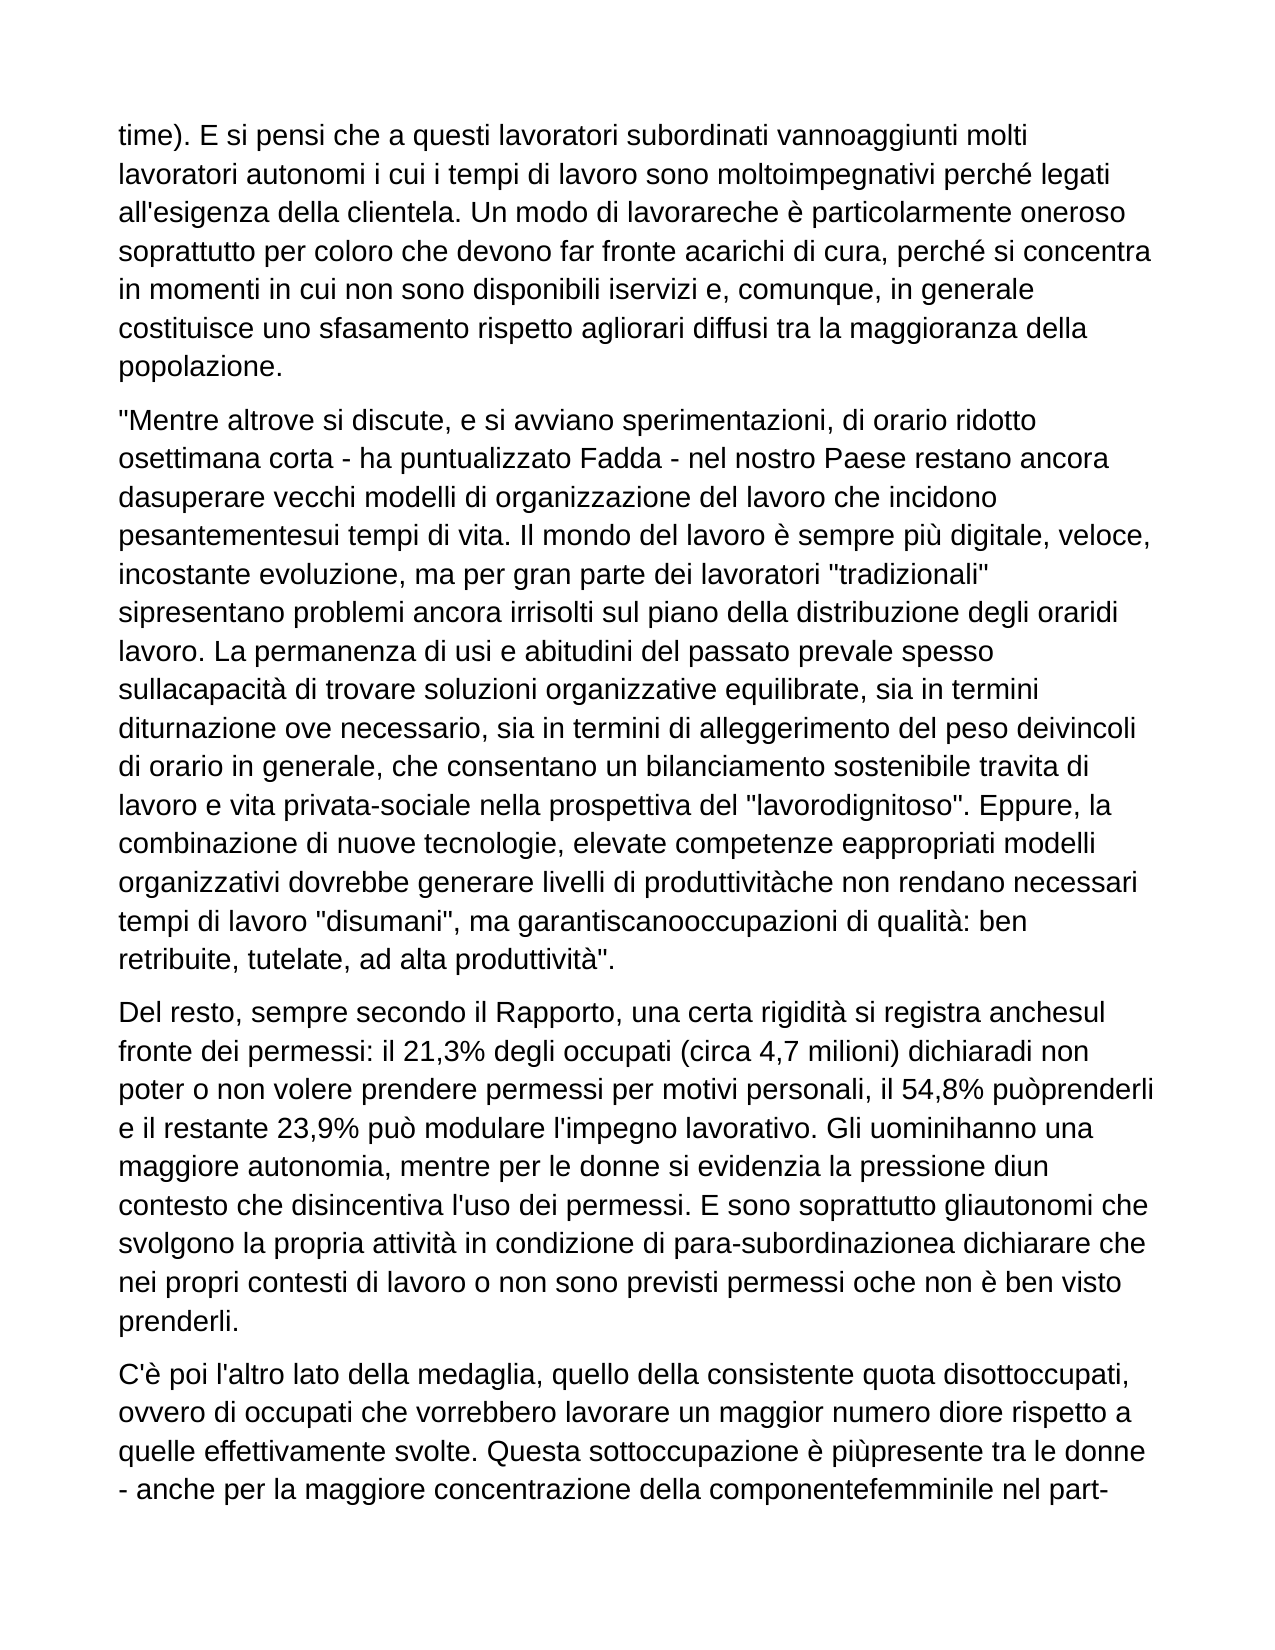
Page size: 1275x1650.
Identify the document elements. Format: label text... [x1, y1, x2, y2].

text Del resto, sempre secondo il Rapporto, una certa rigidità si registra anchesul fronte dei permessi: il 21,3% degli occupati (circa 4,7 milioni) dichiaradi non poter o non volere prendere permessi per motivi personali, il 54,8% puòprenderli e il restante 23,9% può modulare l'impegno lavorativo. Gli uominihanno una maggiore autonomia, mentre per le donne si evidenzia la pressione diun contesto che disincentiva l'uso dei permessi. E sono soprattutto gliautonomi che svolgono la propria attività in condizione di para-subordinazionea dichiarare che nei propri contesti di lavoro o non sono previsti permessi oche non è ben visto prenderli. [118, 995, 1157, 1337]
text time). E si pensi che a questi lavoratori subordinati vannoaggiunti molti lavoratori autonomi i cui i tempi di lavoro sono moltoimpegnativi perché legati all'esigenza della clientela. Un modo di lavorareche è particolarmente oneroso soprattutto per coloro che devono far fronte acarichi di cura, perché si concentra in momenti in cui non sono disponibili iservizi e, comunque, in generale costituisce uno sfasamento rispetto agliorari diffusi tra la maggioranza della popolazione. [118, 118, 1157, 383]
text C'è poi l'altro lato della medaglia, quello della consistente quota disottoccupati, ovvero di occupati che vorrebbero lavorare un maggior numero diore rispetto a quelle effettivamente svolte. Questa sottoccupazione è piùpresente tra le donne - anche per la maggiore concentrazione della componentefemminile nel part- [118, 1357, 1157, 1506]
text "Mentre altrove si discute, e si avviano sperimentazioni, di orario ridotto osettimana corta - ha puntualizzato Fadda - nel nostro Paese restano ancora dasuperare vecchi modelli di organizzazione del lavoro che incidono pesantementesui tempi di vita. Il mondo del lavoro è sempre più digitale, veloce, incostante evoluzione, ma per gran parte dei lavoratori "tradizionali" sipresentano problemi ancora irrisolti sul piano della distribuzione degli oraridi lavoro. La permanenza di usi e abitudini del passato prevale spesso sullacapacità di trovare soluzioni organizzative equilibrate, sia in termini diturnazione ove necessario, sia in termini di alleggerimento del peso deivincoli di orario in generale, che consentano un bilanciamento sostenibile travita di lavoro e vita privata-sociale nella prospettiva del "lavorodignitoso". Eppure, la combinazione di nuove tecnologie, elevate competenze eappropriati modelli organizzativi dovrebbe generare livelli di produttivitàche non rendano necessari tempi di lavoro "disumani", ma garantiscanooccupazioni di qualità: ben retribuite, tutelate, ad alta produttività". [118, 402, 1157, 976]
